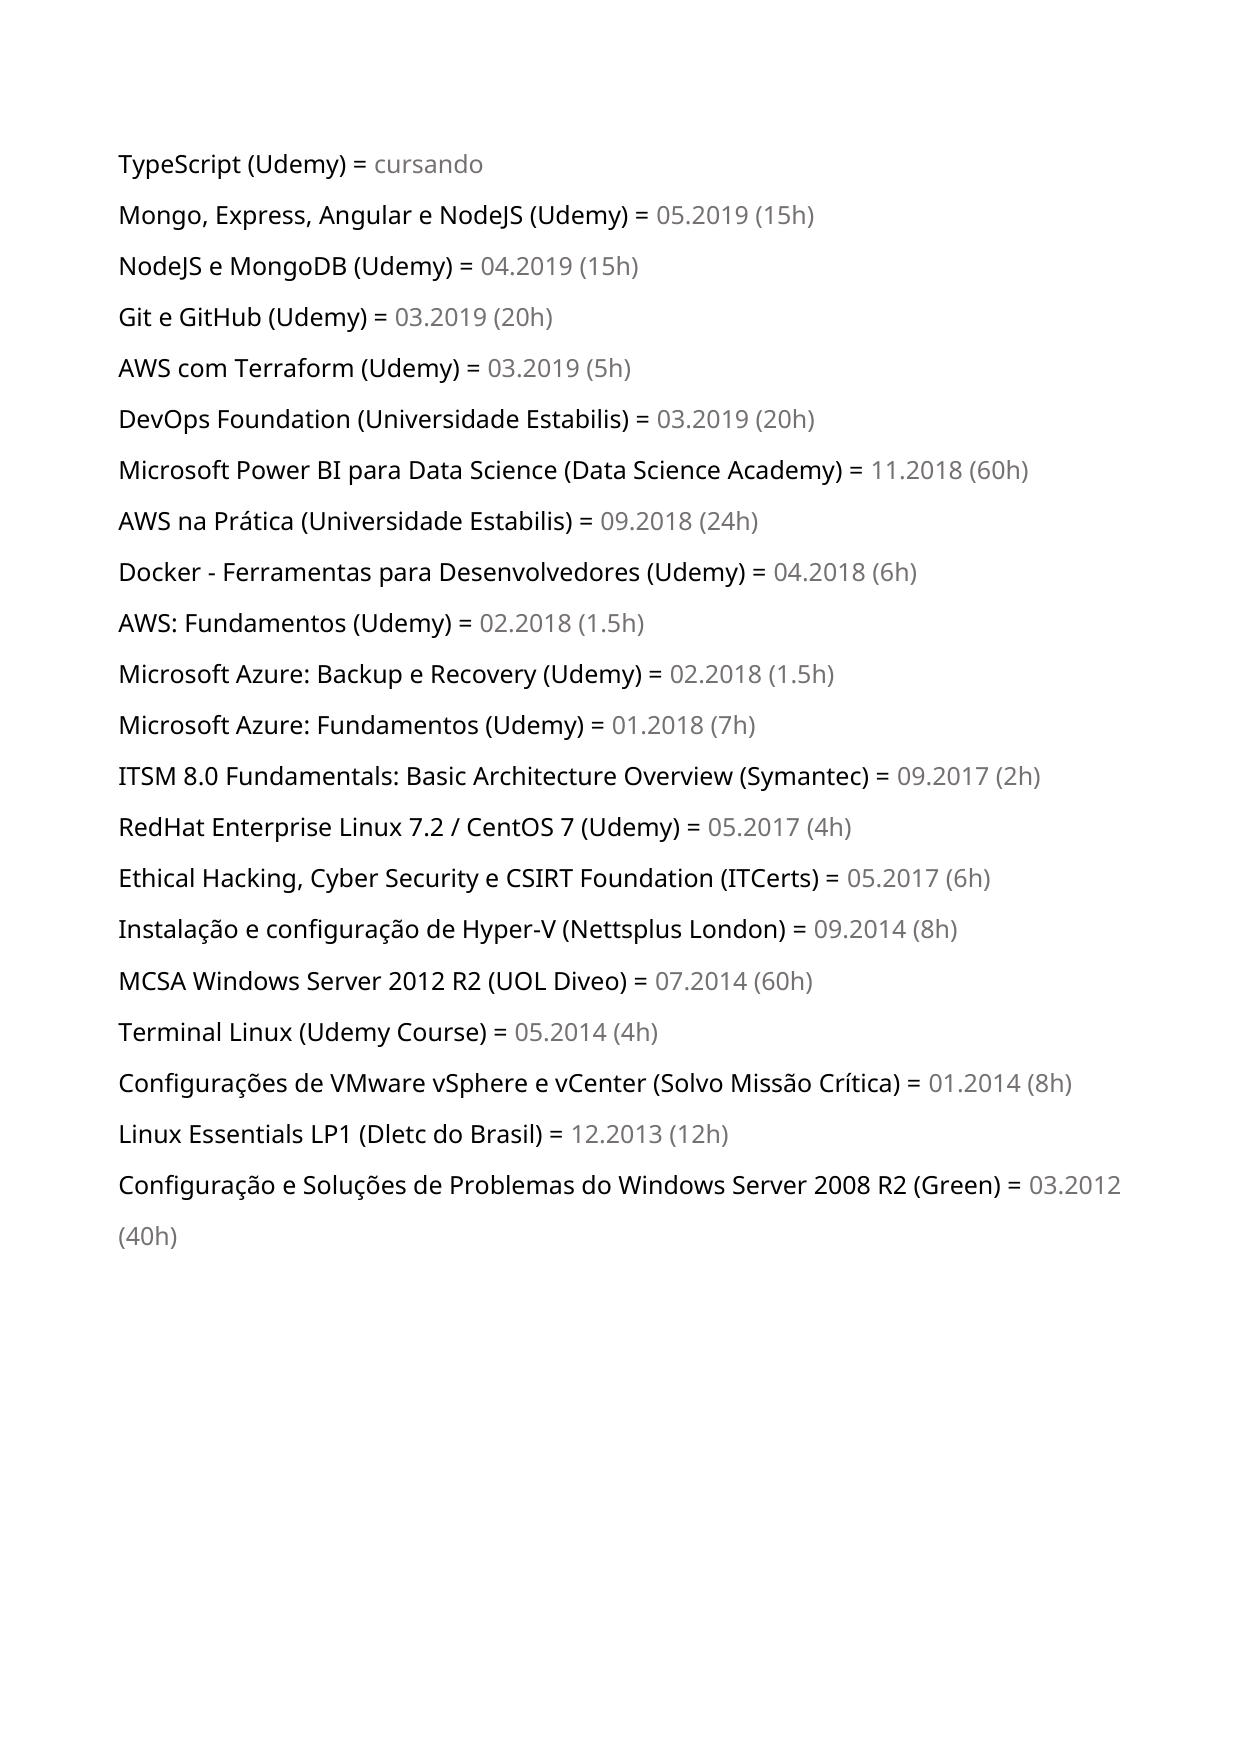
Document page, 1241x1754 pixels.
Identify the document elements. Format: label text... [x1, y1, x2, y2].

text AWS na Prática (Universidade Estabilis) = 09.2018 (24h) [118, 504, 1122, 538]
text RedHat Enterprise Linux 7.2 / CentOS 7 (Udemy) = 05.2017 (4h) [118, 810, 1122, 844]
text AWS com Terraform (Udemy) = 03.2019 (5h) [118, 351, 1122, 385]
text Linux Essentials LP1 (Dletc do Brasil) = 12.2013 (12h) [118, 1116, 1122, 1150]
text Microsoft Azure: Backup e Recovery (Udemy) = 02.2018 (1.5h) [118, 657, 1122, 691]
text Configuração e Soluções de Problemas do Windows Server 2008 R2 (Green) = 03.2012 (40h) [118, 1167, 1122, 1252]
text ITSM 8.0 Fundamentals: Basic Architecture Overview (Symantec) = 09.2017 (2h) [118, 759, 1122, 793]
text Docker - Ferramentas para Desenvolvedores (Udemy) = 04.2018 (6h) [118, 555, 1122, 589]
text Ethical Hacking, Cyber Security e CSIRT Foundation (ITCerts) = 05.2017 (6h) [118, 861, 1122, 895]
text AWS: Fundamentos (Udemy) = 02.2018 (1.5h) [118, 606, 1122, 640]
text DevOps Foundation (Universidade Estabilis) = 03.2019 (20h) [118, 402, 1122, 436]
text Terminal Linux (Udemy Course) = 05.2014 (4h) [118, 1014, 1122, 1048]
text Instalação e configuração de Hyper-V (Nettsplus London) = 09.2014 (8h) [118, 912, 1122, 946]
text TypeScript (Udemy) = cursando [118, 147, 1122, 181]
text Git e GitHub (Udemy) = 03.2019 (20h) [118, 300, 1122, 334]
text Microsoft Azure: Fundamentos (Udemy) = 01.2018 (7h) [118, 708, 1122, 742]
text MCSA Windows Server 2012 R2 (UOL Diveo) = 07.2014 (60h) [118, 963, 1122, 997]
text Microsoft Power BI para Data Science (Data Science Academy) = 11.2018 (60h) [118, 453, 1122, 487]
text Configurações de VMware vSphere e vCenter (Solvo Missão Crítica) = 01.2014 (8h) [118, 1065, 1122, 1099]
text Mongo, Express, Angular e NodeJS (Udemy) = 05.2019 (15h) [118, 198, 1122, 232]
text NodeJS e MongoDB (Udemy) = 04.2019 (15h) [118, 249, 1122, 283]
